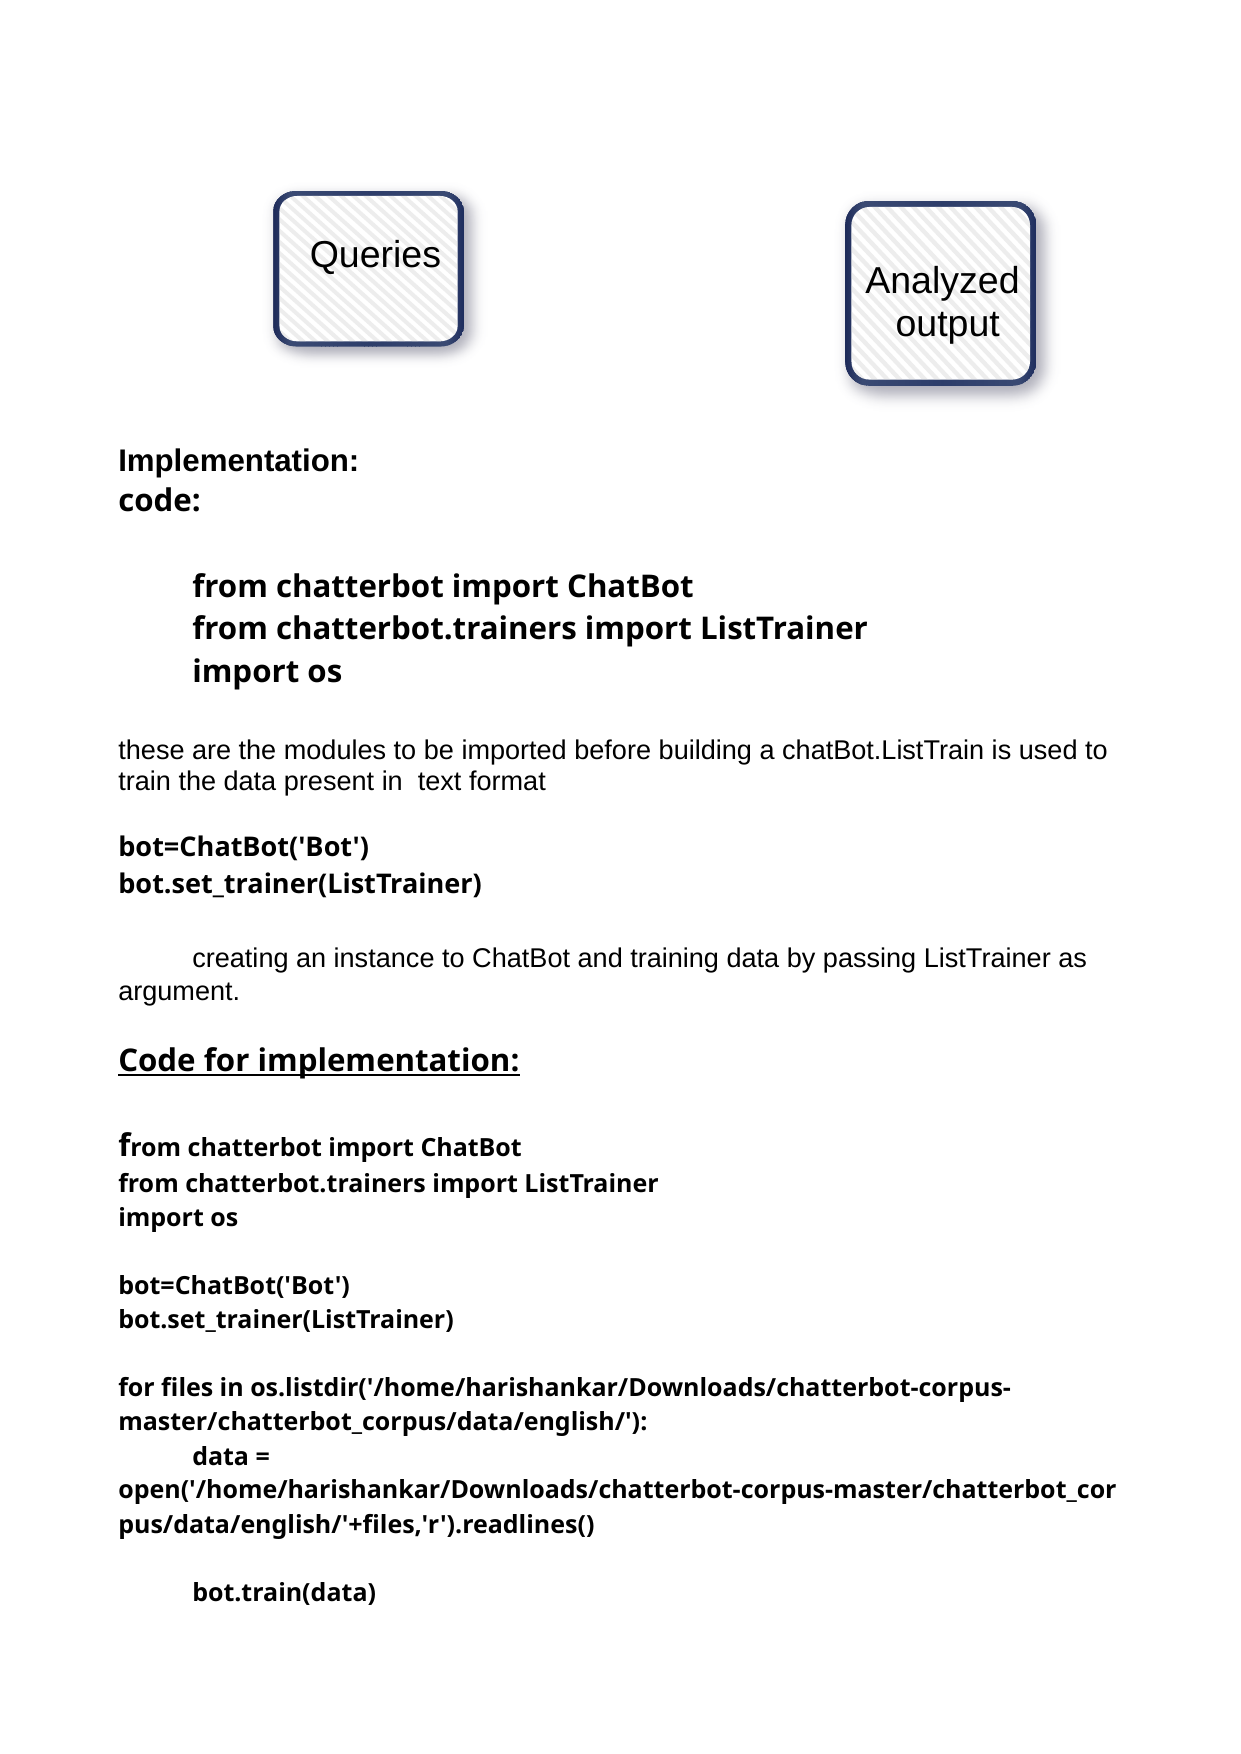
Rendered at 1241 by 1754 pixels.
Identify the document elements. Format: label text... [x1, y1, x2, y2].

text bot=ChatBot('Bot') [118, 1268, 1122, 1302]
text import os [118, 649, 1122, 691]
text these are the modules to be imported before building a chatBot.ListTrain is used to train the data present in text format [118, 734, 1122, 797]
text from chatterbot.trainers import ListTrainer [118, 1166, 1122, 1200]
text bot=ChatBot('Bot') [118, 828, 1122, 865]
text import os [118, 1200, 1122, 1234]
text from chatterbot import ChatBot [118, 1123, 1122, 1166]
text code: [118, 478, 1122, 521]
text bot.train(data) [118, 1574, 1122, 1608]
text Code for implementation: [118, 1038, 1122, 1080]
text for files in os.listdir('/home/harishankar/Downloads/chatterbot-corpus-master/chatterbot_corpus/data/english/'): [118, 1370, 1122, 1438]
text bot.set_trainer(ListTrainer) [118, 1302, 1122, 1336]
text creating an instance to ChatBot and training data by passing ListTrainer as argument. [118, 938, 1122, 1007]
text data = open('/home/harishankar/Downloads/chatterbot-corpus-master/chatterbot_corpus/data/english/'+files,'r').readlines() [118, 1438, 1122, 1540]
text bot.set_trainer(ListTrainer) [118, 865, 1122, 902]
text from chatterbot.trainers import ListTrainer [118, 606, 1122, 649]
text from chatterbot import ChatBot [118, 564, 1122, 606]
text Implementation: [118, 442, 1122, 478]
